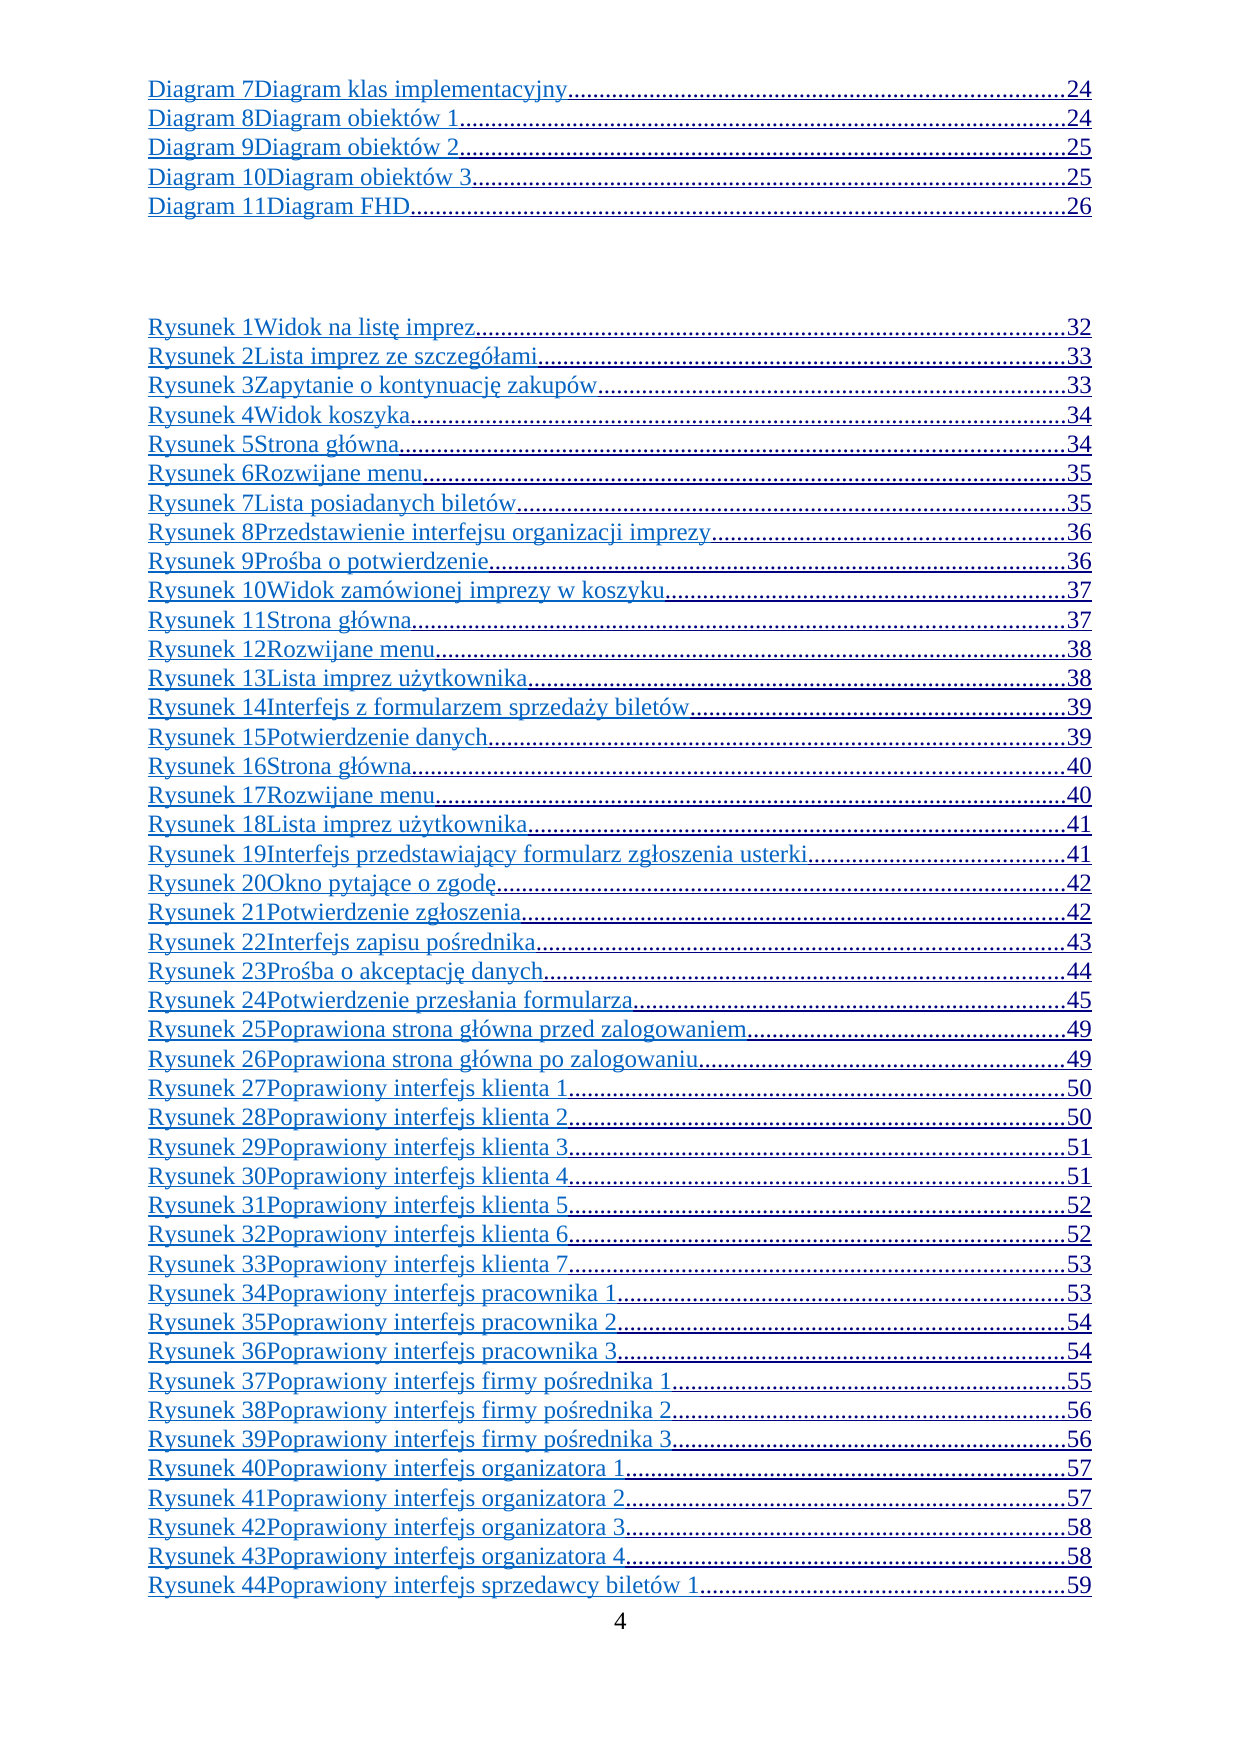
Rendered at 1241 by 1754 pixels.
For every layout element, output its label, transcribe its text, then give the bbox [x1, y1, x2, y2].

text Rysunek 4Widok koszyka 34 [148, 400, 1093, 428]
text Rysunek 21Potwierdzenie zgłoszenia 42 [148, 897, 1093, 926]
text Rysunek 34Poprawiony interfejs pracownika 1 53 [148, 1278, 1093, 1307]
text Rysunek 13Lista imprez użytkownika 38 [148, 663, 1093, 692]
text Rysunek 44Poprawiony interfejs sprzedawcy biletów 1 59 [148, 1571, 1093, 1599]
text Rysunek 6Rozwijane menu 35 [148, 458, 1093, 487]
text Rysunek 12Rozwijane menu 38 [148, 634, 1093, 663]
text Rysunek 32Poprawiony interfejs klienta 6 52 [148, 1219, 1093, 1248]
text Diagram 8Diagram obiektów 1 24 [148, 103, 1093, 132]
text Rysunek 25Poprawiona strona główna przed zalogowaniem 49 [148, 1014, 1093, 1043]
text Rysunek 3Zapytanie o kontynuację zakupów 33 [148, 371, 1093, 399]
text Rysunek 23Prośba o akceptację danych 44 [148, 956, 1093, 985]
text Rysunek 40Poprawiony interfejs organizatora 1 57 [148, 1453, 1093, 1482]
text Rysunek 30Poprawiony interfejs klienta 4 51 [148, 1161, 1093, 1189]
text Rysunek 7Lista posiadanych biletów 35 [148, 488, 1093, 516]
text Rysunek 39Poprawiony interfejs firmy pośrednika 3 56 [148, 1424, 1093, 1453]
text Rysunek 22Interfejs zapisu pośrednika 43 [148, 927, 1093, 955]
text Rysunek 2Lista imprez ze szczegółami 33 [148, 341, 1093, 370]
text Diagram 7Diagram klas implementacyjny 24 [148, 74, 1093, 102]
text Rysunek 10Widok zamówionej imprezy w koszyku 37 [148, 575, 1093, 604]
text Rysunek 37Poprawiony interfejs firmy pośrednika 1 55 [148, 1366, 1093, 1394]
text Rysunek 42Poprawiony interfejs organizatora 3 58 [148, 1512, 1093, 1541]
text Rysunek 24Potwierdzenie przesłania formularza 45 [148, 985, 1093, 1014]
text Rysunek 43Poprawiony interfejs organizatora 4 58 [148, 1541, 1093, 1570]
text Rysunek 14Interfejs z formularzem sprzedaży biletów 39 [148, 692, 1093, 721]
text Rysunek 15Potwierdzenie danych 39 [148, 722, 1093, 751]
text Rysunek 16Strona główna 40 [148, 751, 1093, 780]
text Rysunek 28Poprawiony interfejs klienta 2 50 [148, 1102, 1093, 1131]
text Rysunek 5Strona główna 34 [148, 429, 1093, 458]
text Rysunek 9Prośba o potwierdzenie 36 [148, 546, 1093, 575]
text Rysunek 19Interfejs przedstawiający formularz zgłoszenia usterki 41 [148, 839, 1093, 868]
text Diagram 9Diagram obiektów 2 25 [148, 132, 1093, 161]
text Rysunek 8Przedstawienie interfejsu organizacji imprezy 36 [148, 517, 1093, 546]
text Diagram 10Diagram obiektów 3 25 [148, 162, 1093, 190]
text Rysunek 1Widok na listę imprez 32 [148, 312, 1093, 341]
text Rysunek 38Poprawiony interfejs firmy pośrednika 2 56 [148, 1395, 1093, 1424]
text Diagram 11Diagram FHD 26 [148, 191, 1093, 219]
text Rysunek 27Poprawiony interfejs klienta 1 50 [148, 1073, 1093, 1102]
text Rysunek 18Lista imprez użytkownika 41 [148, 809, 1093, 838]
text Rysunek 11Strona główna 37 [148, 605, 1093, 633]
text Rysunek 29Poprawiony interfejs klienta 3 51 [148, 1132, 1093, 1160]
text Rysunek 36Poprawiony interfejs pracownika 3 54 [148, 1336, 1093, 1365]
text Rysunek 20Okno pytające o zgodę 42 [148, 868, 1093, 897]
text Rysunek 35Poprawiony interfejs pracownika 2 54 [148, 1307, 1093, 1336]
text Rysunek 31Poprawiony interfejs klienta 5 52 [148, 1190, 1093, 1219]
text Rysunek 33Poprawiony interfejs klienta 7 53 [148, 1249, 1093, 1277]
text Rysunek 41Poprawiony interfejs organizatora 2 57 [148, 1483, 1093, 1512]
text Rysunek 26Poprawiona strona główna po zalogowaniu 49 [148, 1044, 1093, 1072]
text Rysunek 17Rozwijane menu 40 [148, 780, 1093, 809]
